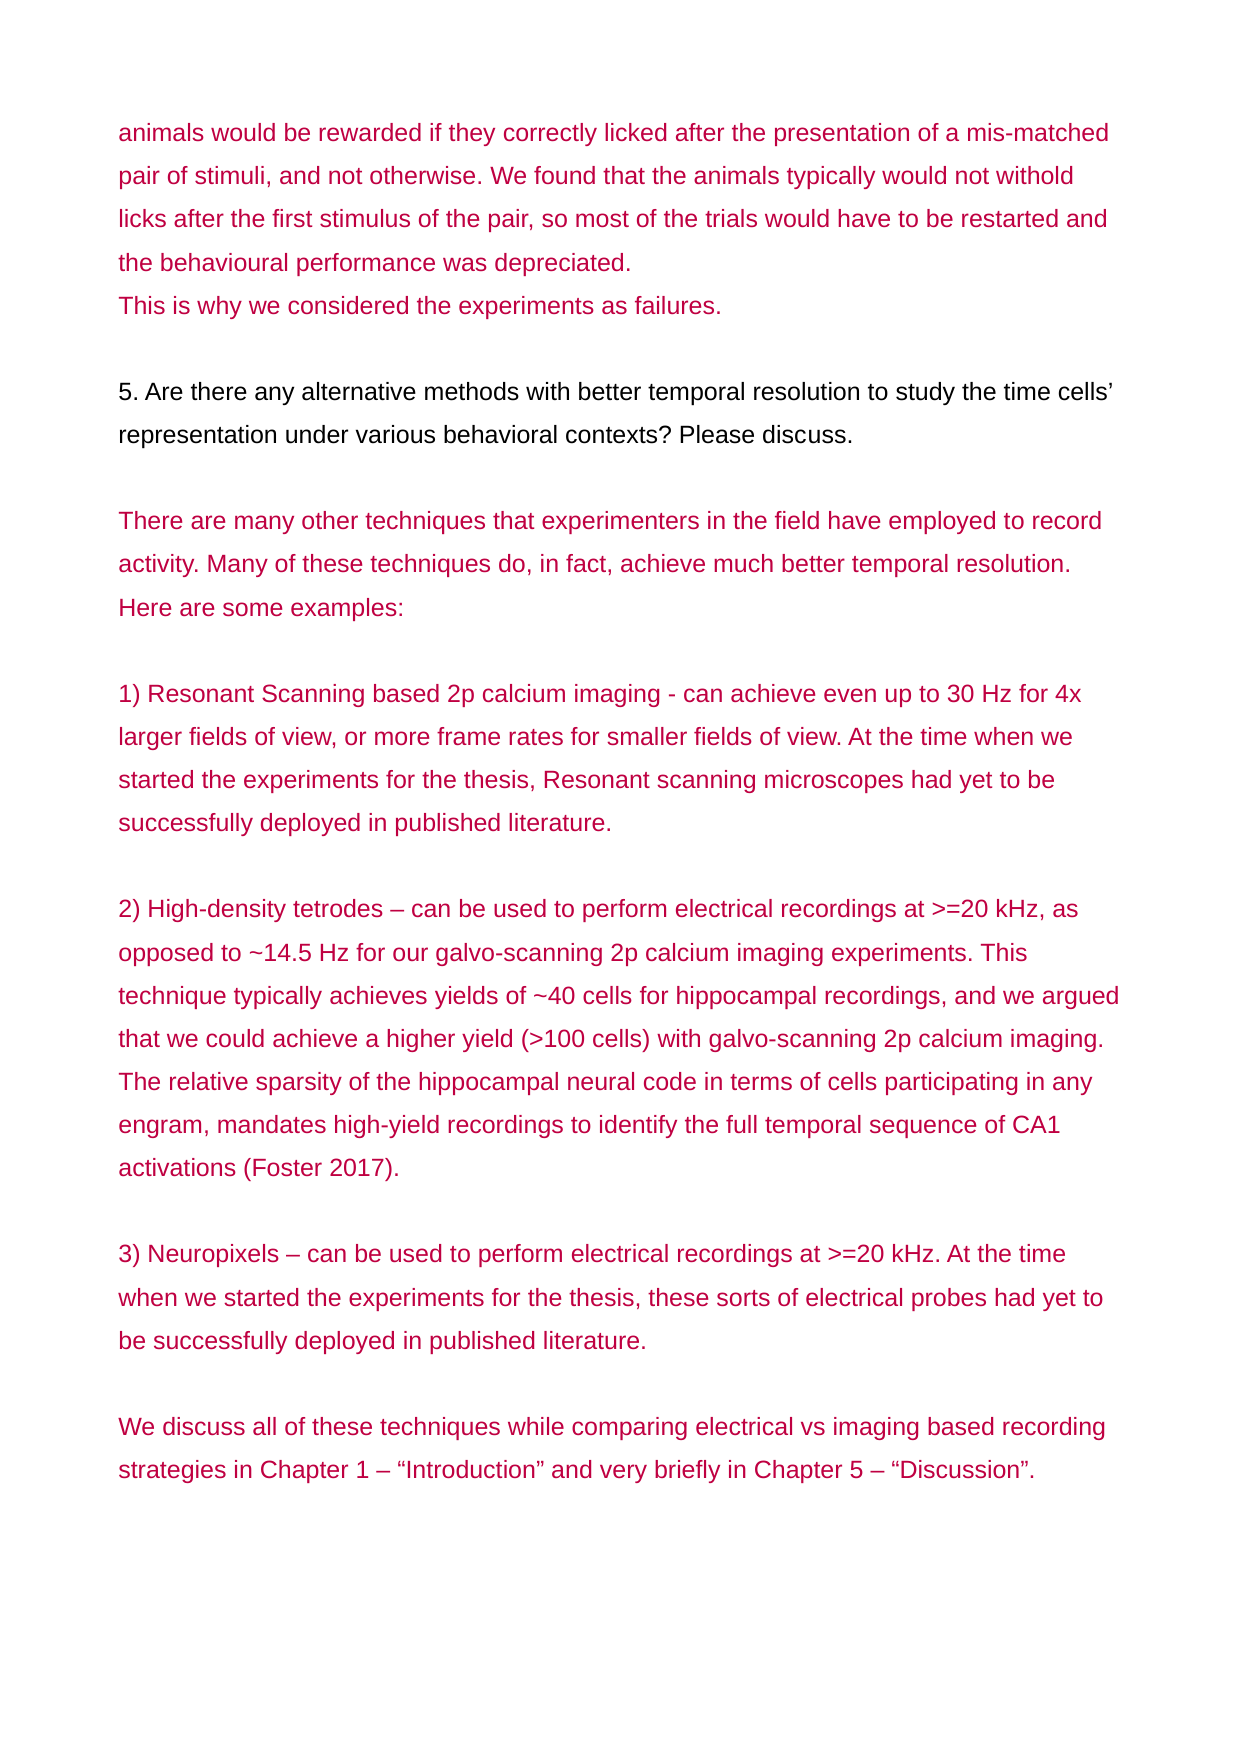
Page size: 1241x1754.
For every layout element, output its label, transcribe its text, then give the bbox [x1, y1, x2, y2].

text representation under various behavioral contexts? Please discuss. [118, 420, 1122, 449]
text There are many other techniques that experimenters in the field have employed to record activity. Many of these techniques do, in fact, achieve much better temporal resolution. Here are some examples: [118, 506, 1122, 621]
text 5. Are there any alternative methods with better temporal resolution to study the time cells’ [118, 377, 1122, 406]
text 2) High-density tetrodes – can be used to perform electrical recordings at >=20 kHz, as opposed to ~14.5 Hz for our galvo-scanning 2p calcium imaging experiments. This technique typically achieves yields of ~40 cells for hippocampal recordings, and we argued that we could achieve a higher yield (>100 cells) with galvo-scanning 2p calcium imaging. The relative sparsity of the hippocampal neural code in terms of cells participating in any engram, mandates high-yield recordings to identify the full temporal sequence of CA1 activations (Foster 2017). [118, 894, 1122, 1182]
text We discuss all of these techniques while comparing electrical vs imaging based recording strategies in Chapter 1 – “Introduction” and very briefly in Chapter 5 – “Discussion”. [118, 1412, 1122, 1484]
text 1) Resonant Scanning based 2p calcium imaging - can achieve even up to 30 Hz for 4x larger fields of view, or more frame rates for smaller fields of view. At the time when we started the experiments for the thesis, Resonant scanning microscopes had yet to be successfully deployed in published literature. [118, 679, 1122, 837]
text animals would be rewarded if they correctly licked after the presentation of a mis-matched pair of stimuli, and not otherwise. We found that the animals typically would not withold licks after the first stimulus of the pair, so most of the trials would have to be restarted and the behavioural performance was depreciated. [118, 118, 1122, 276]
text This is why we considered the experiments as failures. [118, 291, 1122, 319]
text 3) Neuropixels – can be used to perform electrical recordings at >=20 kHz. At the time when we started the experiments for the thesis, these sorts of electrical probes had yet to be successfully deployed in published literature. [118, 1239, 1122, 1354]
